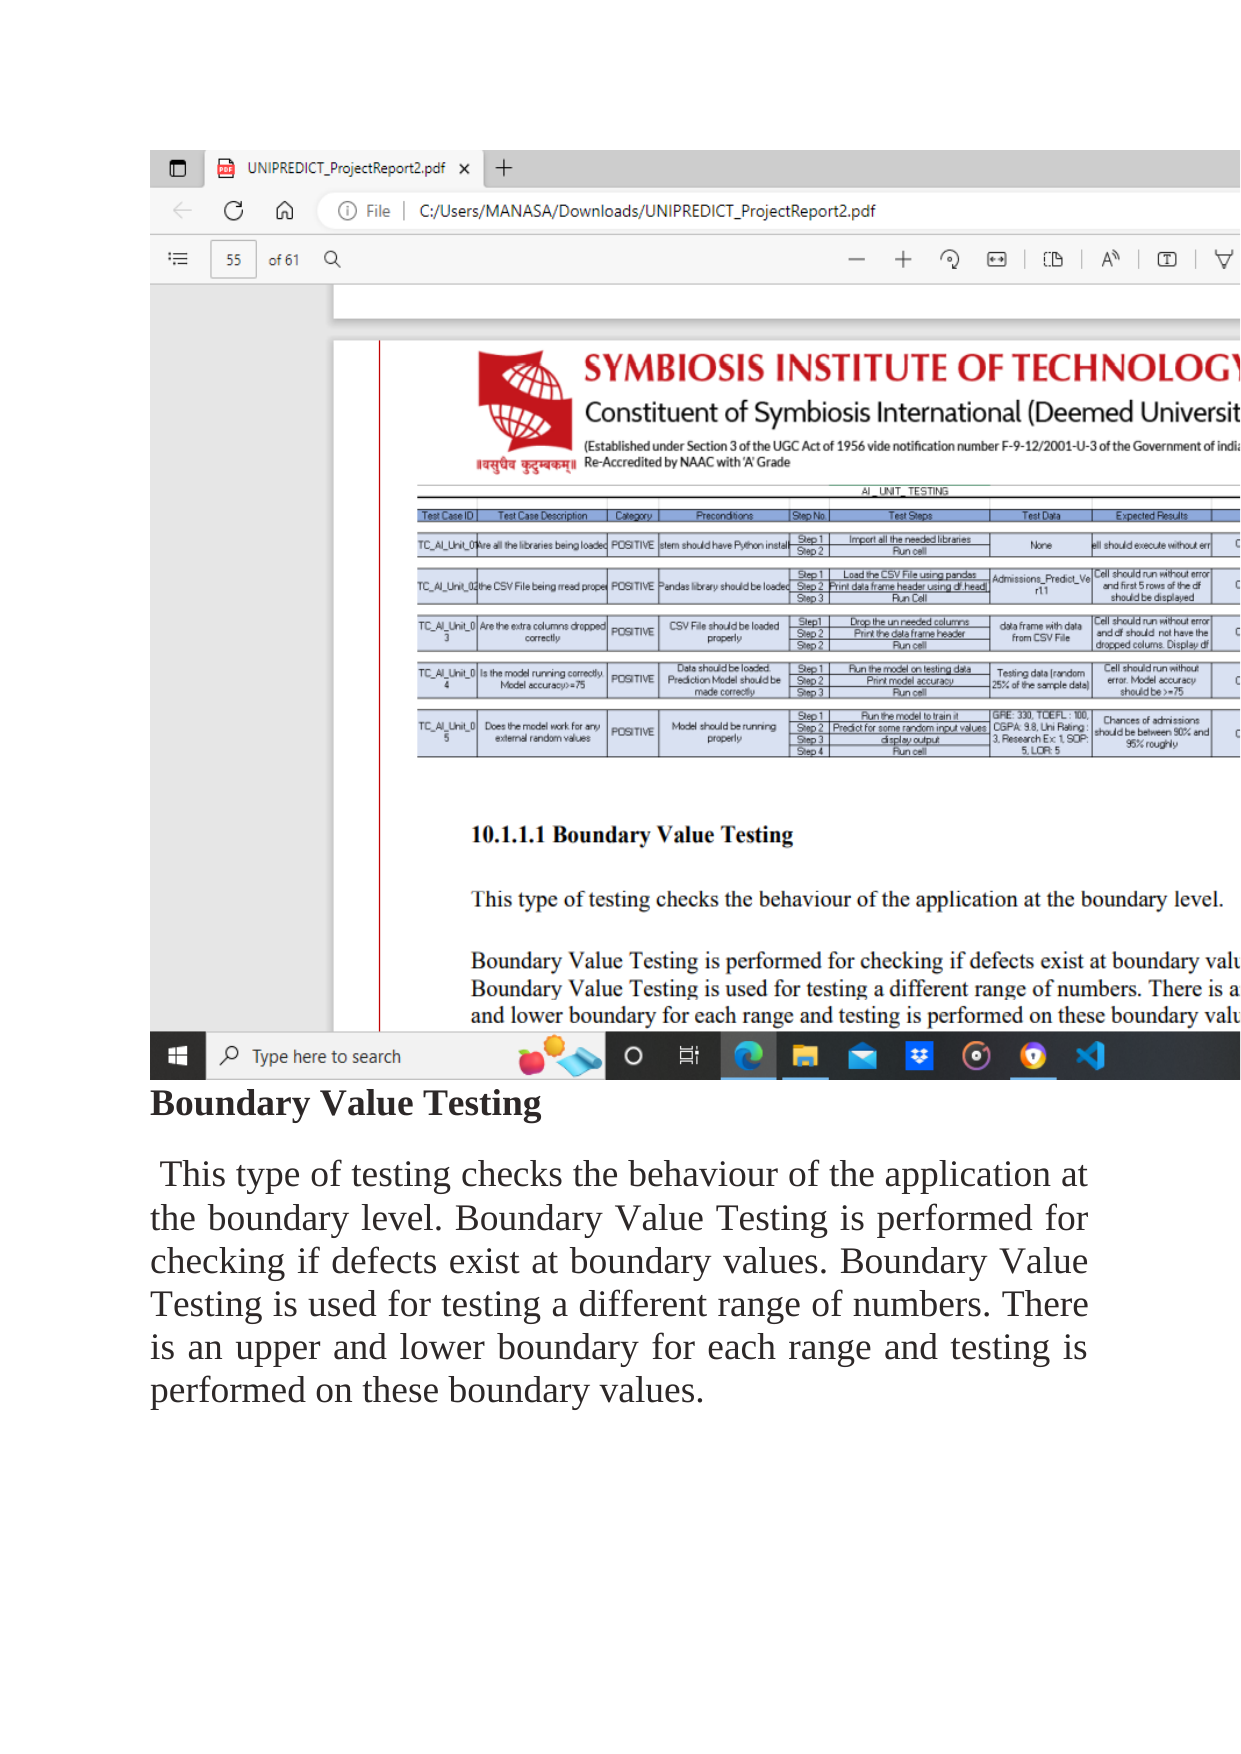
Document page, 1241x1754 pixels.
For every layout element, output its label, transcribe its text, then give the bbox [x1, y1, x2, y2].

text Boundary Value Testing [150, 1080, 1090, 1123]
text This type of testing checks the behaviour of the application at the boundary level. Boundary Value Testing is performed for checking if defects exist at boundary values. Boundary Value Testing is used for testing a different range of numbers. There is an upper and lower boundary for each range and testing is performed on these boundary values. [150, 1152, 1090, 1411]
